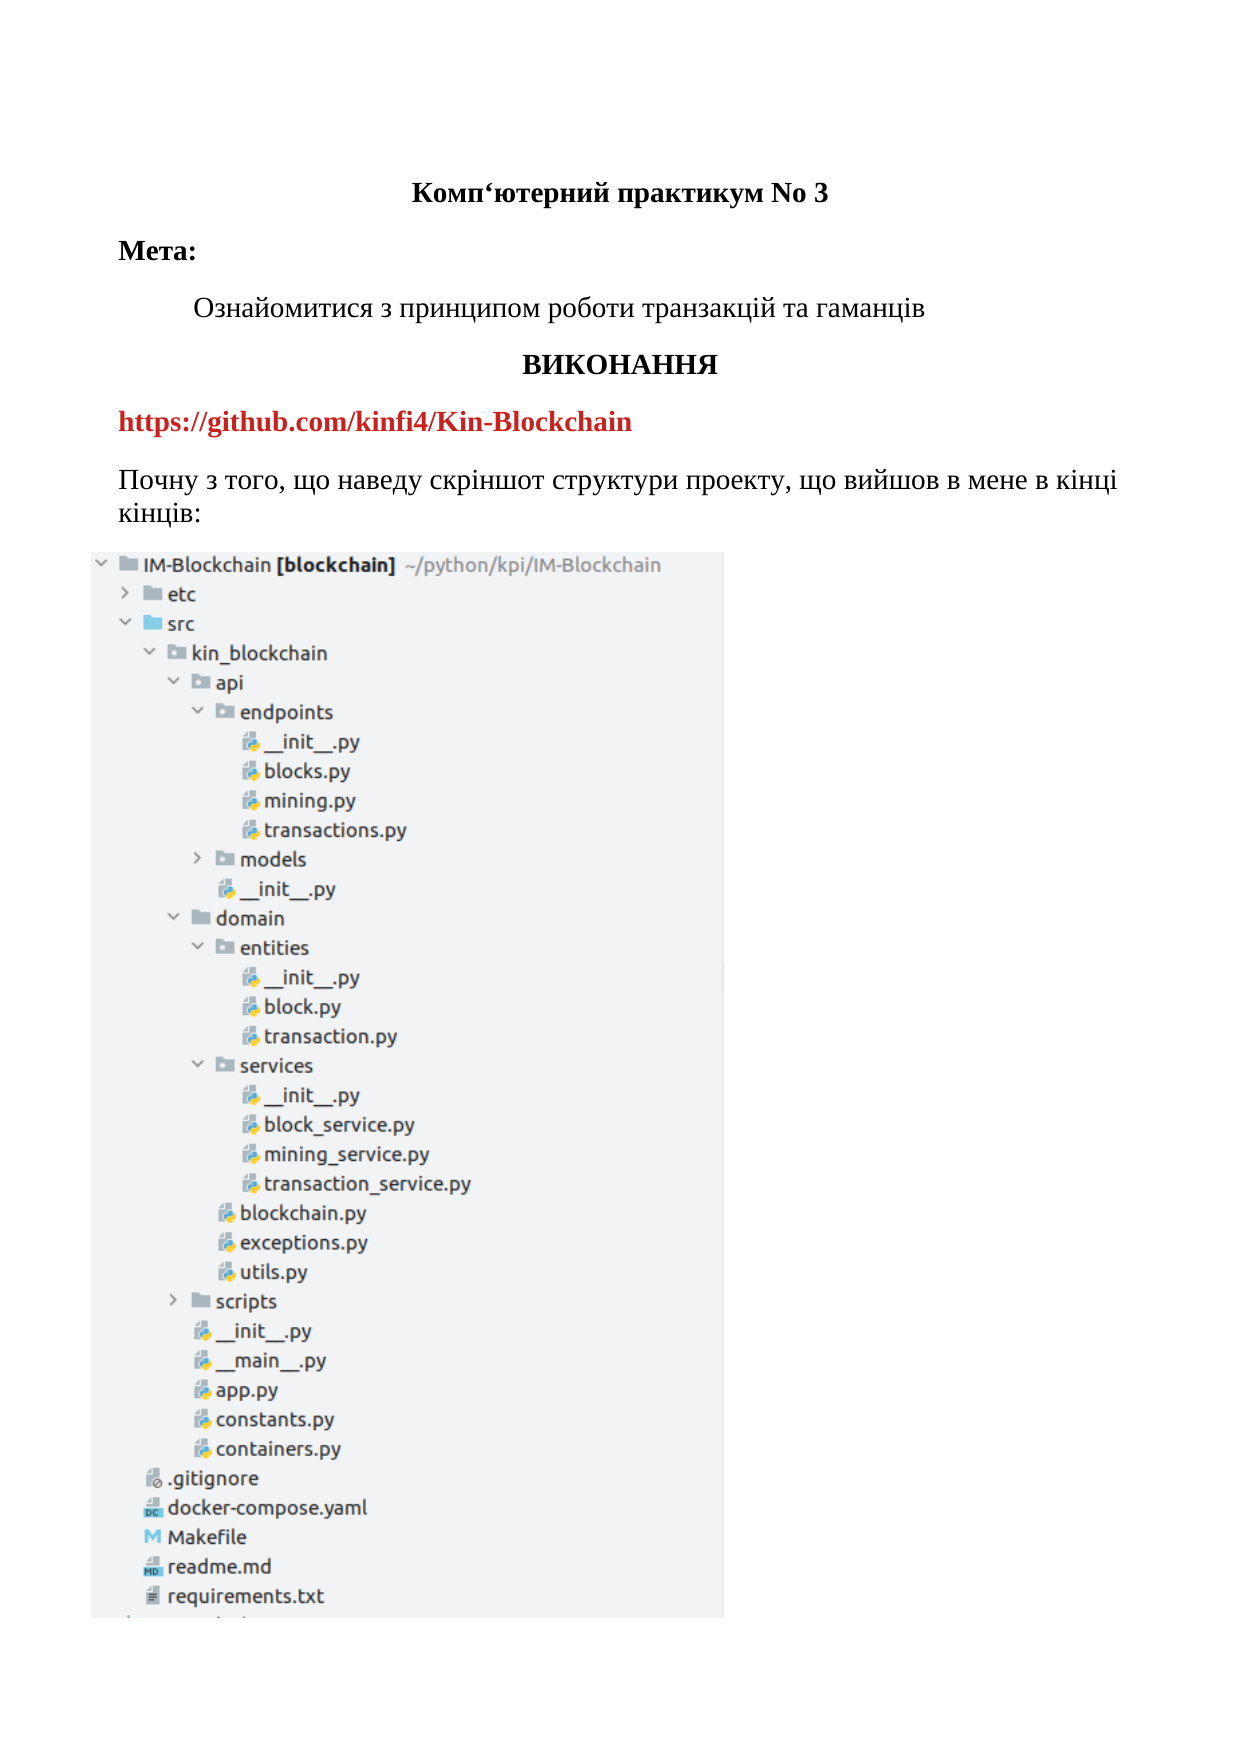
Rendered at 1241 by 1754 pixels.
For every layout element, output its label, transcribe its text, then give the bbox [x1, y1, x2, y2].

text Почну з того, що наведу скріншот структури проекту, що вийшов в мене в кінці кінців: [118, 462, 1122, 529]
text https://github.com/kinfi4/Kin-Blockchain [118, 404, 1122, 438]
text Комп‘ютерний практикум No 3 [118, 175, 1122, 209]
text ВИКОНАННЯ [118, 347, 1122, 381]
text Ознайомитися з принципом роботи транзакцій та гаманців [118, 290, 1122, 323]
picture [90, 552, 725, 1618]
text Мета: [118, 233, 1122, 266]
